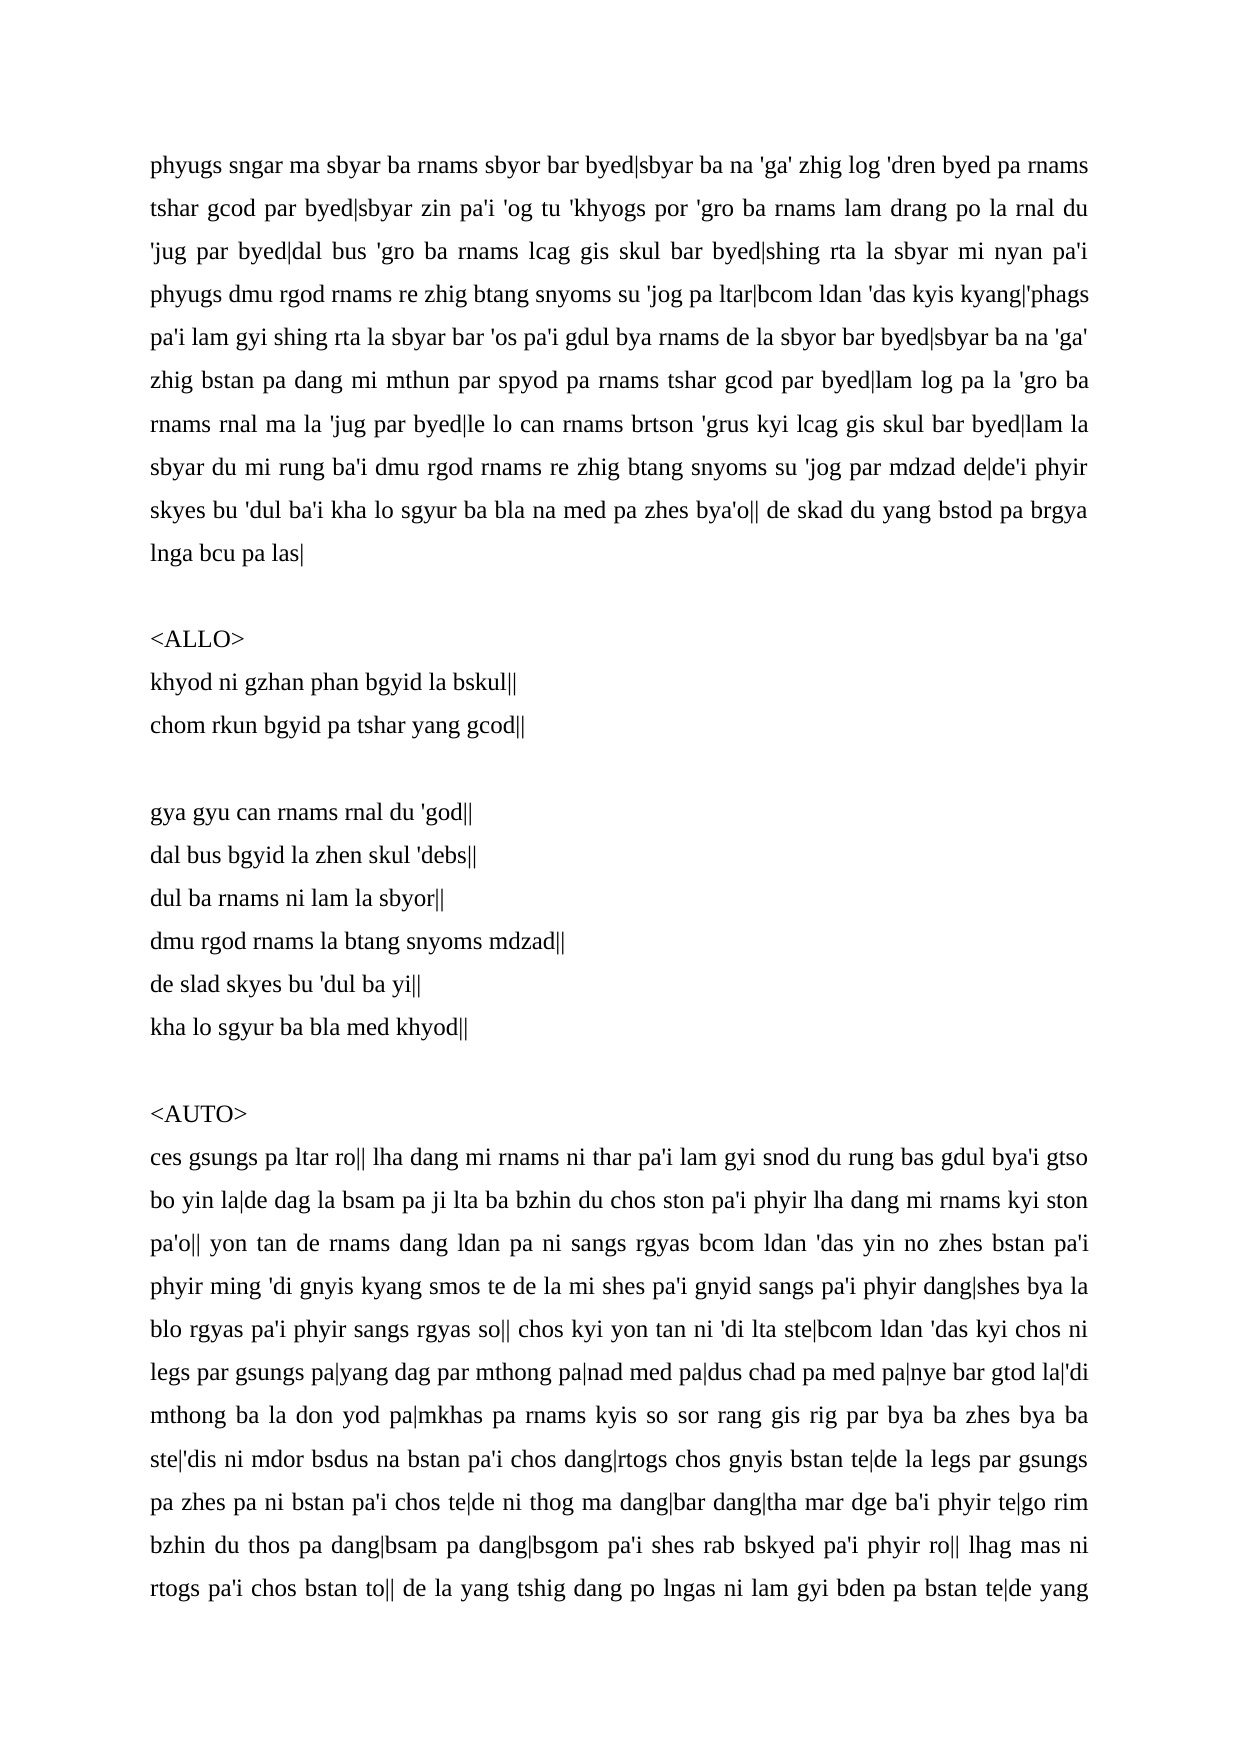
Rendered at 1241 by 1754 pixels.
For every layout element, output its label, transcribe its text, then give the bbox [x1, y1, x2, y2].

text <ALLO> [150, 624, 1090, 653]
text <AUTO> [150, 1099, 1090, 1127]
text gya gyu can rnams rnal du 'god|| [150, 797, 1090, 826]
text khyod ni gzhan phan bgyid la bskul|| [150, 667, 1090, 696]
text phyugs sngar ma sbyar ba rnams sbyor bar byed|sbyar ba na 'ga' zhig log 'dren byed pa rnams tshar gcod par byed|sbyar zin pa'i 'og tu 'khyogs por 'gro ba rnams lam drang po la rnal du 'jug par byed|dal bus 'gro ba rnams lcag gis skul bar byed|shing rta la sbyar mi nyan pa'i phyugs dmu rgod rnams re zhig btang snyoms su 'jog pa ltar|bcom ldan 'das kyis kyang|'phags pa'i lam gyi shing rta la sbyar bar 'os pa'i gdul bya rnams de la sbyor bar byed|sbyar ba na 'ga' zhig bstan pa dang mi mthun par spyod pa rnams tshar gcod par byed|lam log pa la 'gro ba rnams rnal ma la 'jug par byed|le lo can rnams brtson 'grus kyi lcag gis skul bar byed|lam la sbyar du mi rung ba'i dmu rgod rnams re zhig btang snyoms su 'jog par mdzad de|de'i phyir skyes bu 'dul ba'i kha lo sgyur ba bla na med pa zhes bya'o|| de skad du yang bstod pa brgya lnga bcu pa las| [150, 150, 1090, 567]
text dmu rgod rnams la btang snyoms mdzad|| [150, 926, 1090, 955]
text chom rkun bgyid pa tshar yang gcod|| [150, 711, 1090, 739]
text kha lo sgyur ba bla med khyod|| [150, 1012, 1090, 1041]
text dal bus bgyid la zhen skul 'debs|| [150, 840, 1090, 869]
text ces gsungs pa ltar ro|| lha dang mi rnams ni thar pa'i lam gyi snod du rung bas gdul bya'i gtso bo yin la|de dag la bsam pa ji lta ba bzhin du chos ston pa'i phyir lha dang mi rnams kyi ston pa'o|| yon tan de rnams dang ldan pa ni sangs rgyas bcom ldan 'das yin no zhes bstan pa'i phyir ming 'di gnyis kyang smos te de la mi shes pa'i gnyid sangs pa'i phyir dang|shes bya la blo rgyas pa'i phyir sangs rgyas so|| chos kyi yon tan ni 'di lta ste|bcom ldan 'das kyi chos ni legs par gsungs pa|yang dag par mthong pa|nad med pa|dus chad pa med pa|nye bar gtod la|'di mthong ba la don yod pa|mkhas pa rnams kyis so sor rang gis rig par bya ba zhes bya ba ste|'dis ni mdor bsdus na bstan pa'i chos dang|rtogs chos gnyis bstan te|de la legs par gsungs pa zhes pa ni bstan pa'i chos te|de ni thog ma dang|bar dang|tha mar dge ba'i phyir te|go rim bzhin du thos pa dang|bsam pa dang|bsgom pa'i shes rab bskyed pa'i phyir ro|| lhag mas ni rtogs pa'i chos bstan to|| de la yang tshig dang po lngas ni lam gyi bden pa bstan te|de yang [150, 1142, 1090, 1602]
text de slad skyes bu 'dul ba yi|| [150, 969, 1090, 998]
text dul ba rnams ni lam la sbyor|| [150, 883, 1090, 912]
